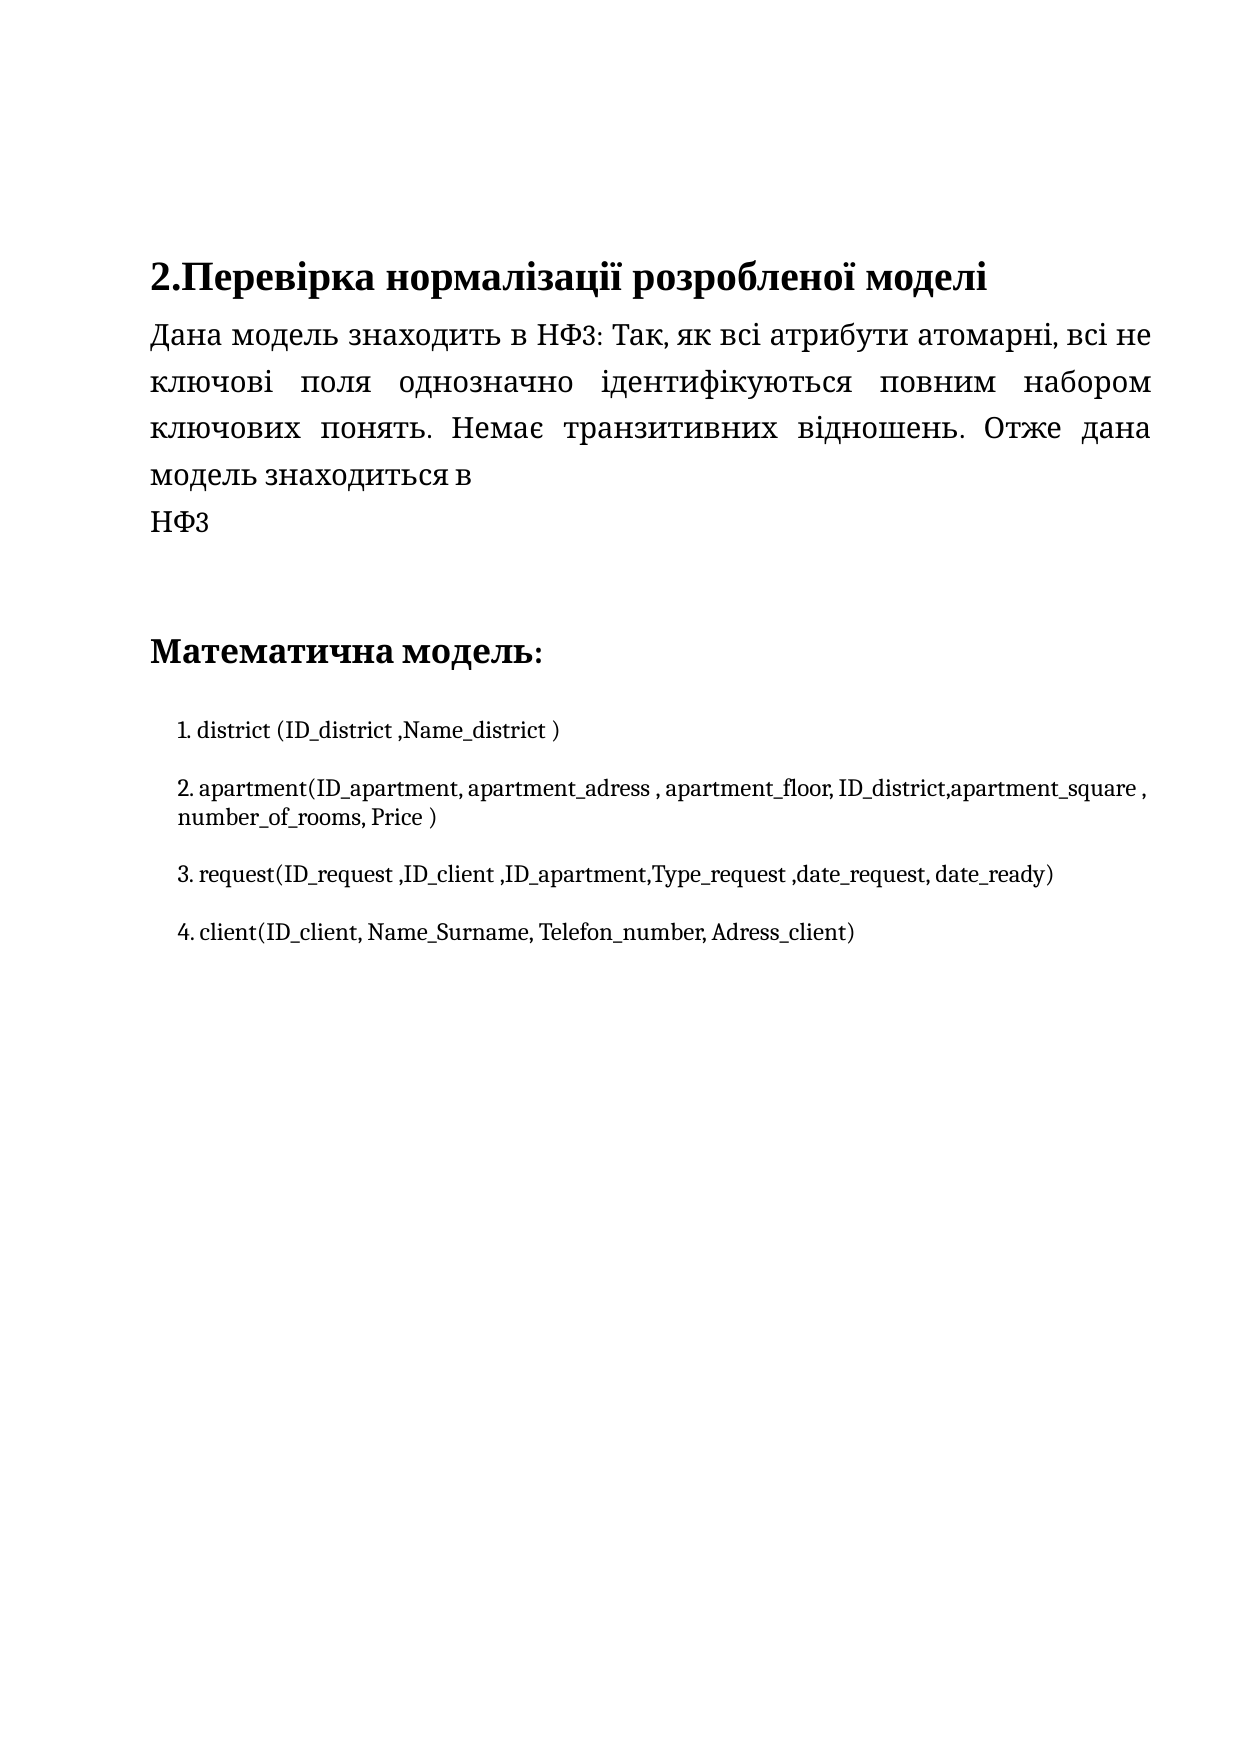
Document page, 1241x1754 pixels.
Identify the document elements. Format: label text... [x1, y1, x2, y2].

text НФ3 [150, 506, 1152, 540]
text 1. district (ID_district ,Name_district ) [177, 716, 1152, 745]
text 4. client(ID_client, Name_Surname, Telefon_number, Adress_client) [177, 917, 1152, 946]
text Математична модель: [150, 634, 1152, 672]
text 3. request(ID_request ,ID_client ,ID_apartment,Type_request ,date_request, date_ready) [177, 860, 1152, 889]
text 2. apartment(ID_apartment, apartment_adress , apartment_floor, ID_district,apartment_square , number_of_rooms, Price ) [177, 774, 1152, 831]
text 2.Перевірка нормалізації розробленої моделі [150, 252, 1152, 300]
text Дана модель знаходить в НФ3: Так, як всі атрибути атомарні, всі не ключові поля однозначно ідентифікуються повним набором ключових понять. Немає транзитивних відношень. Отже дана модель знаходиться в [150, 319, 1152, 493]
